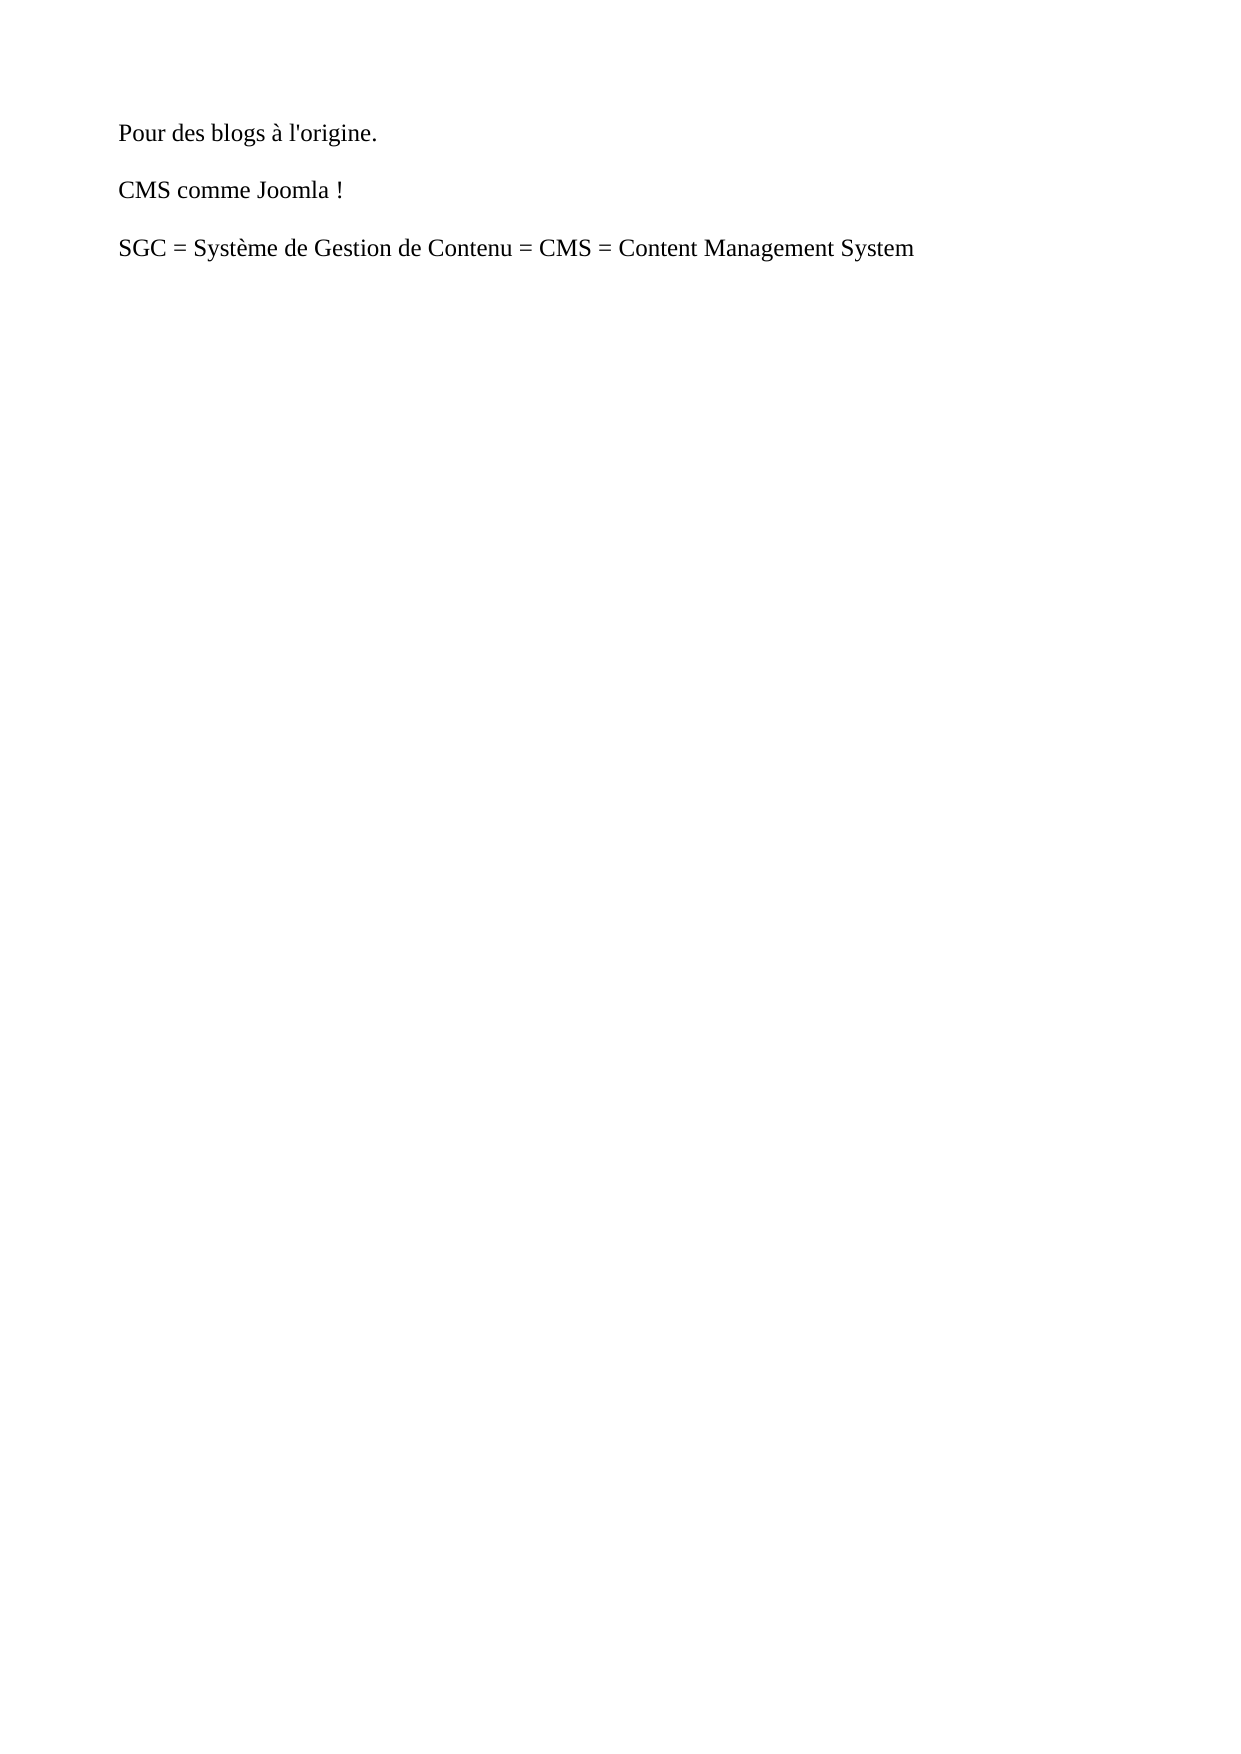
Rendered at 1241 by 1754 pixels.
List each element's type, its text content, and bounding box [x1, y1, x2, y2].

text SGC = Système de Gestion de Contenu = CMS = Content Management System [118, 233, 1122, 262]
text CMS comme Joomla ! [118, 176, 1122, 204]
text Pour des blogs à l'origine. [118, 118, 1122, 147]
